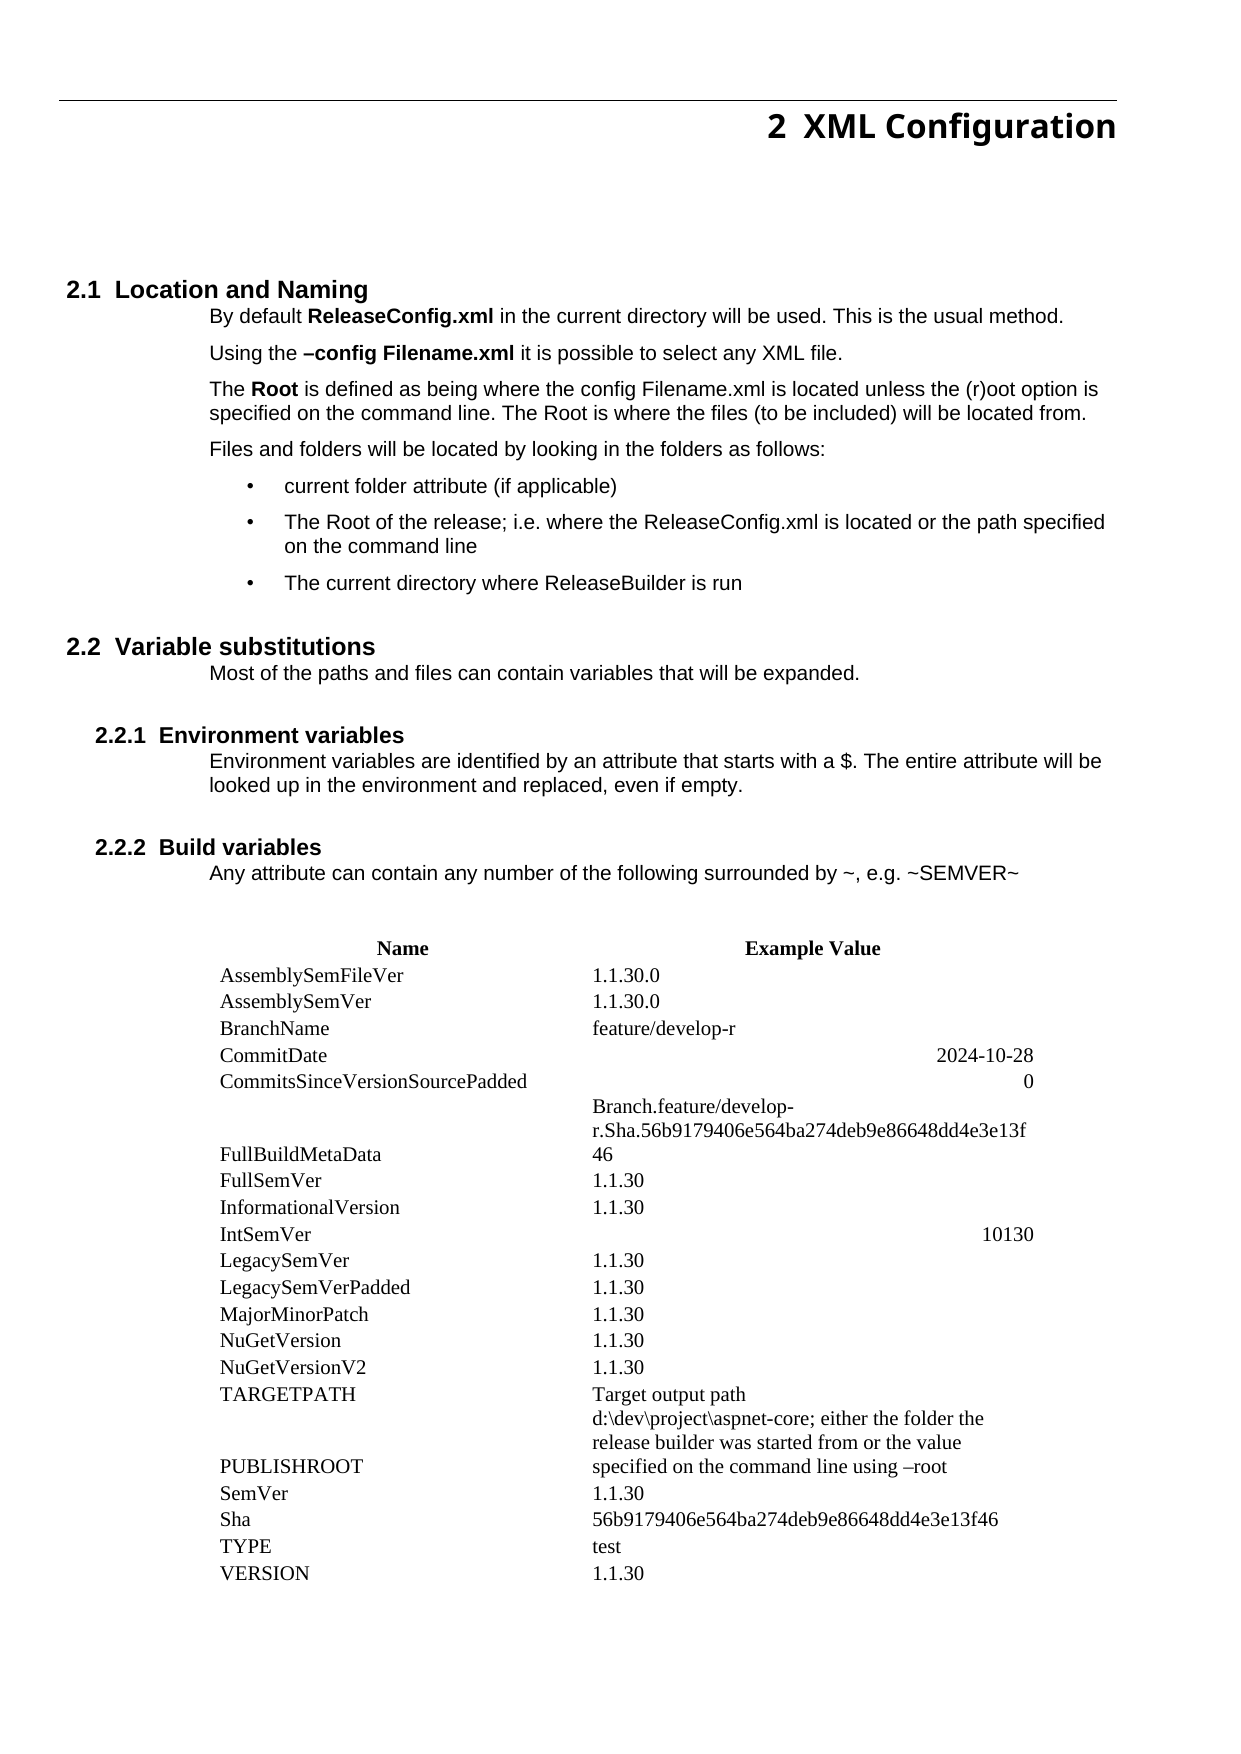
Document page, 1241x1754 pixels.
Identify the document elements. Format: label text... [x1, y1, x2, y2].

table_cell test [589, 1531, 1037, 1558]
subtitle Location and Naming [59, 275, 1132, 304]
table_cell MajorMinorPatch [216, 1299, 589, 1326]
table_header Example Value [589, 934, 1037, 960]
table_cell 1.1.30 [589, 1246, 1037, 1272]
table_cell CommitDate [216, 1040, 589, 1067]
table_header Name [216, 934, 589, 960]
subtitle Variable substitutions [59, 632, 1132, 661]
table_cell CommitsSinceVersionSourcePadded [216, 1067, 589, 1093]
subtitle Environment variables [88, 722, 1132, 749]
table_cell IntSemVer [216, 1219, 589, 1246]
table_cell InformationalVersion [216, 1193, 589, 1219]
text Using the –config Filename.xml it is possible to select any XML file. [209, 340, 1132, 364]
table_cell Target output path [589, 1379, 1037, 1406]
table_cell Sha [216, 1505, 589, 1531]
table_cell 1.1.30.0 [589, 987, 1037, 1013]
table_cell d:\dev\project\aspnet-core; either the folder the release builder was started from or the value specified on the command line using –root [589, 1406, 1037, 1478]
table_cell 1.1.30 [589, 1353, 1037, 1379]
list The Root of the release; i.e. where the ReleaseConfig.xml is located or the path specified on the command line [247, 510, 1132, 558]
table_cell 1.1.30 [589, 1166, 1037, 1192]
text Most of the paths and files can contain variables that will be expanded. [209, 661, 1132, 685]
table_cell FullSemVer [216, 1166, 589, 1192]
table_cell 1.1.30 [589, 1478, 1037, 1504]
table_cell 1.1.30 [589, 1193, 1037, 1219]
subtitle Build variables [88, 834, 1132, 861]
table_cell TYPE [216, 1531, 589, 1558]
text The Root is defined as being where the config Filename.xml is located unless the (r)oot option is specified on the command line. The Root is where the files (to be included) will be located from. [209, 377, 1132, 425]
table_cell LegacySemVer [216, 1246, 589, 1272]
table_cell BranchName [216, 1014, 589, 1040]
table_cell 0 [589, 1067, 1037, 1093]
table_cell 1.1.30.0 [589, 960, 1037, 987]
table_cell 10130 [589, 1219, 1037, 1246]
text Files and folders will be located by looking in the folders as follows: [209, 437, 1132, 461]
table_cell TARGETPATH [216, 1379, 589, 1406]
table_cell VERSION [216, 1558, 589, 1584]
table_cell SemVer [216, 1478, 589, 1504]
subtitle XML Configuration [59, 101, 1117, 148]
table_cell AssemblySemFileVer [216, 960, 589, 987]
text By default ReleaseConfig.xml in the current directory will be used. This is the usual method. [209, 304, 1132, 328]
table_cell 56b9179406e564ba274deb9e86648dd4e3e13f46 [589, 1505, 1037, 1531]
table_cell NuGetVersion [216, 1326, 589, 1352]
text Environment variables are identified by an attribute that starts with a $. The entire attribute will be looked up in the environment and replaced, even if empty. [209, 749, 1132, 797]
list current folder attribute (if applicable) [247, 474, 1132, 498]
table_cell 1.1.30 [589, 1273, 1037, 1299]
list The current directory where ReleaseBuilder is run [247, 571, 1132, 595]
table_cell PUBLISHROOT [216, 1406, 589, 1478]
table_cell 1.1.30 [589, 1299, 1037, 1326]
table_cell 1.1.30 [589, 1326, 1037, 1352]
table_cell 1.1.30 [589, 1558, 1037, 1584]
table_cell Branch.feature/develop-r.Sha.56b9179406e564ba274deb9e86648dd4e3e13f46 [589, 1094, 1037, 1166]
table_cell LegacySemVerPadded [216, 1273, 589, 1299]
table_cell 2024-10-28 [589, 1040, 1037, 1067]
table_cell NuGetVersionV2 [216, 1353, 589, 1379]
text Any attribute can contain any number of the following surrounded by ~, e.g. ~SEMVER~ [209, 861, 1132, 884]
table_cell feature/develop-r [589, 1014, 1037, 1040]
table_cell AssemblySemVer [216, 987, 589, 1013]
table_cell FullBuildMetaData [216, 1094, 589, 1166]
